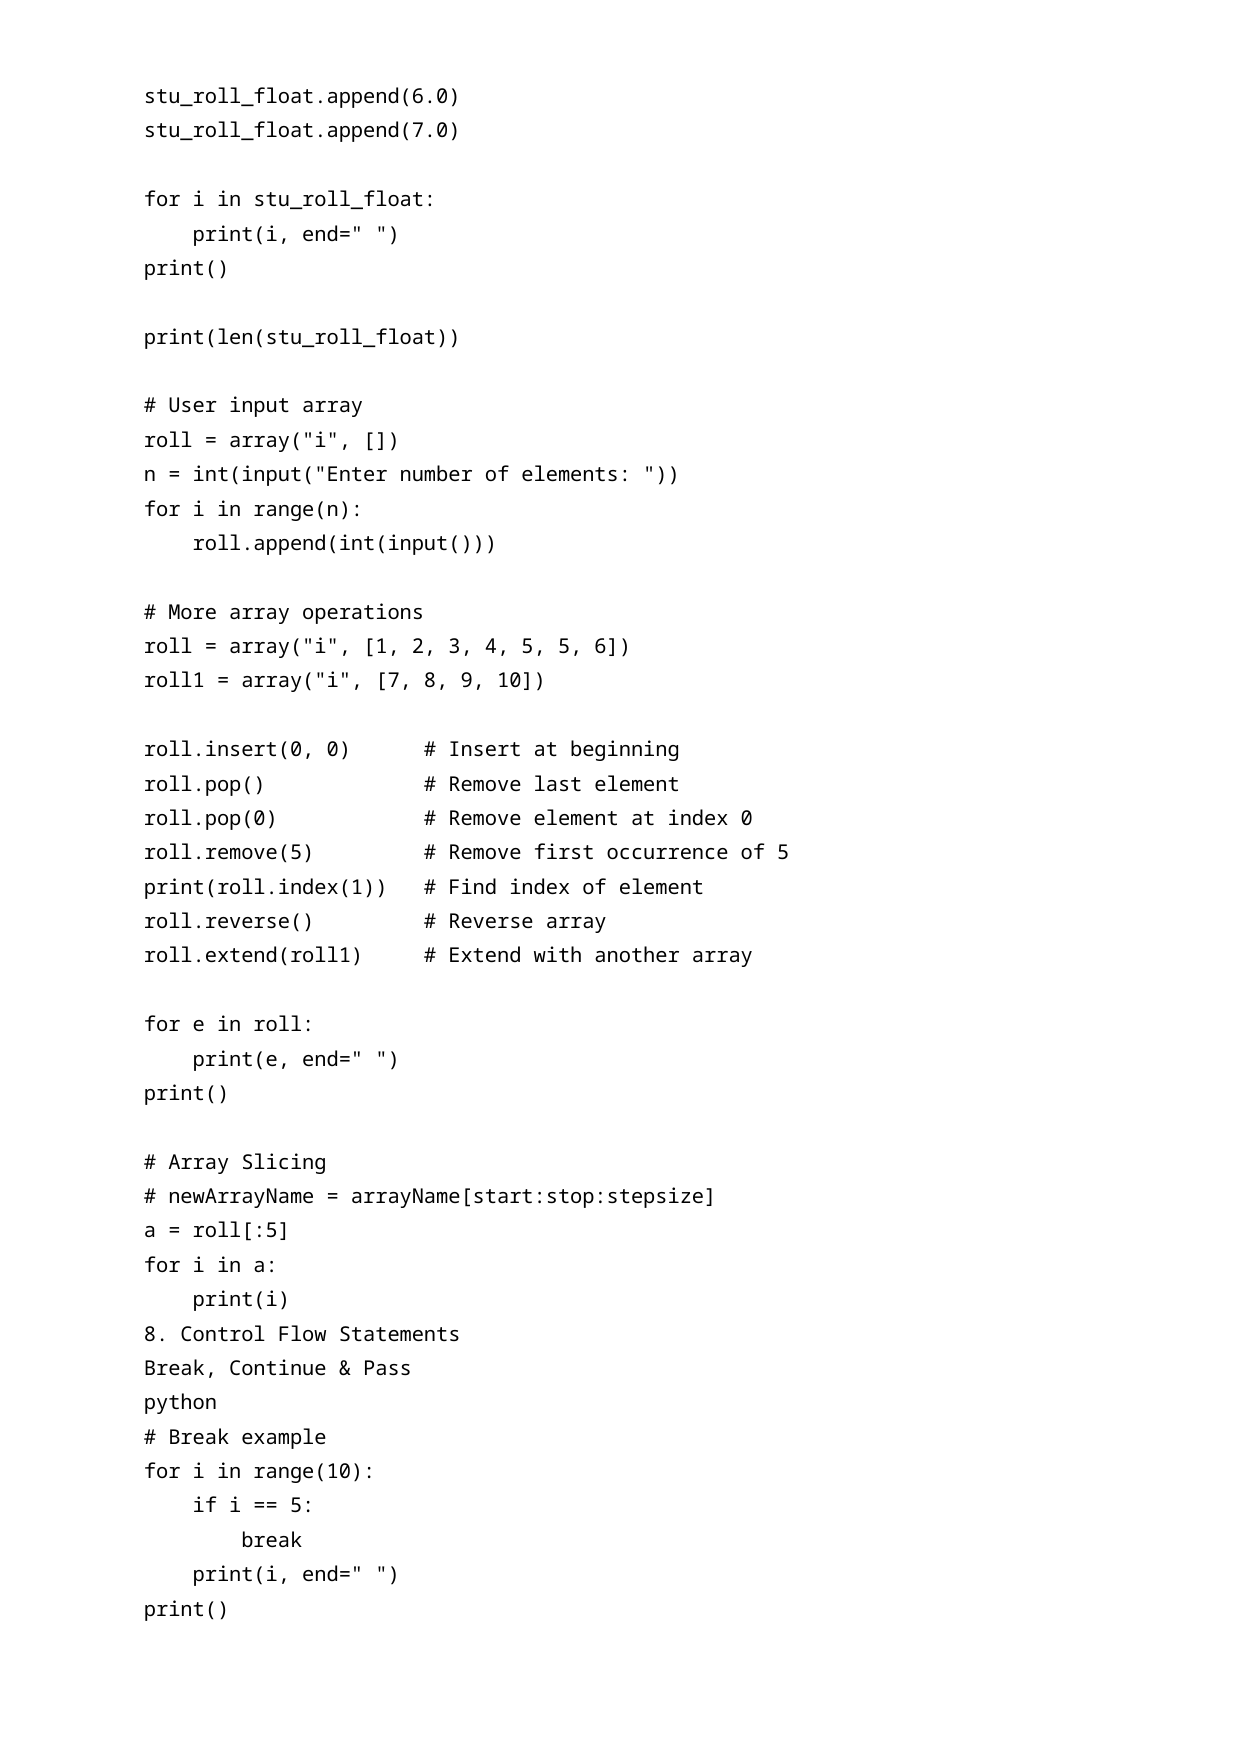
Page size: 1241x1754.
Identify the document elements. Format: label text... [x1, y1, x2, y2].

text python [144, 1381, 1096, 1416]
text print() [144, 1072, 1096, 1106]
text roll.remove(5) # Remove first occurrence of 5 [144, 831, 1096, 866]
text roll.pop() # Remove last element [144, 762, 1096, 797]
text roll1 = array("i", [7, 8, 9, 10]) [144, 659, 1096, 694]
text a = roll[:5] [144, 1209, 1096, 1244]
text # Break example [144, 1416, 1096, 1450]
text print(i, end=" ") [144, 212, 1096, 247]
text n = int(input("Enter number of elements: ")) [144, 453, 1096, 487]
text roll.extend(roll1) # Extend with another array [144, 934, 1096, 969]
text roll.insert(0, 0) # Insert at beginning [144, 728, 1096, 762]
text for i in range(10): [144, 1450, 1096, 1484]
text stu_roll_float.append(7.0) [144, 109, 1096, 144]
text # User input array [144, 384, 1096, 419]
text print(roll.index(1)) # Find index of element [144, 866, 1096, 900]
text print(len(stu_roll_float)) [144, 316, 1096, 350]
text roll.pop(0) # Remove element at index 0 [144, 797, 1096, 831]
text print() [144, 247, 1096, 281]
text for i in range(n): [144, 487, 1096, 522]
text roll = array("i", [1, 2, 3, 4, 5, 5, 6]) [144, 625, 1096, 659]
text roll.append(int(input())) [144, 522, 1096, 556]
text # Array Slicing [144, 1141, 1096, 1175]
text for e in roll: [144, 1003, 1096, 1037]
text if i == 5: [144, 1484, 1096, 1519]
text print(i, end=" ") [144, 1553, 1096, 1587]
text 8. Control Flow Statements [144, 1312, 1096, 1347]
text # More array operations [144, 591, 1096, 625]
text print(e, end=" ") [144, 1037, 1096, 1072]
text print() [144, 1587, 1096, 1622]
text roll = array("i", []) [144, 419, 1096, 453]
text print(i) [144, 1278, 1096, 1312]
text Break, Continue & Pass [144, 1347, 1096, 1381]
text break [144, 1519, 1096, 1553]
text for i in a: [144, 1244, 1096, 1278]
text roll.reverse() # Reverse array [144, 900, 1096, 934]
text stu_roll_float.append(6.0) [144, 75, 1096, 109]
text for i in stu_roll_float: [144, 178, 1096, 212]
text # newArrayName = arrayName[start:stop:stepsize] [144, 1175, 1096, 1209]
